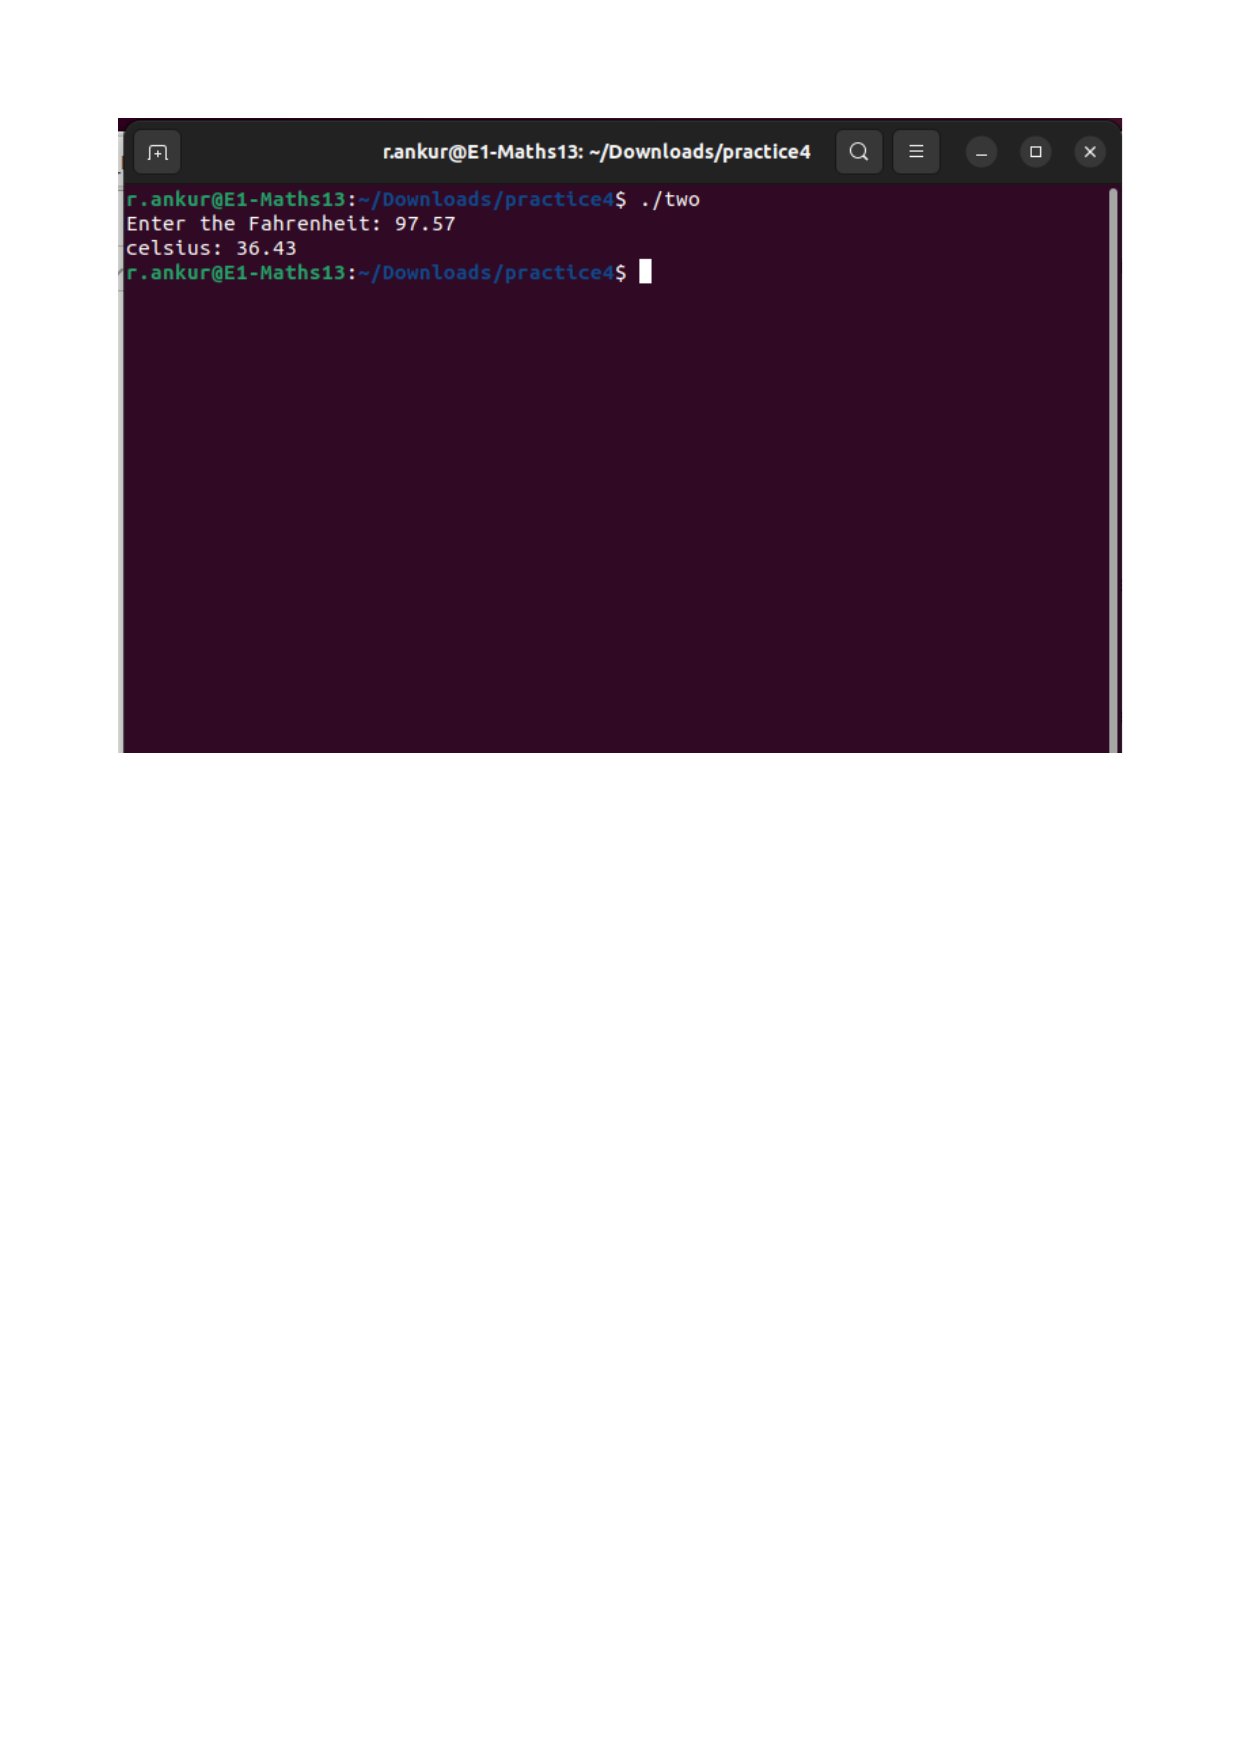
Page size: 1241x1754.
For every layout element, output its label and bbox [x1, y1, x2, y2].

picture [118, 118, 1123, 753]
